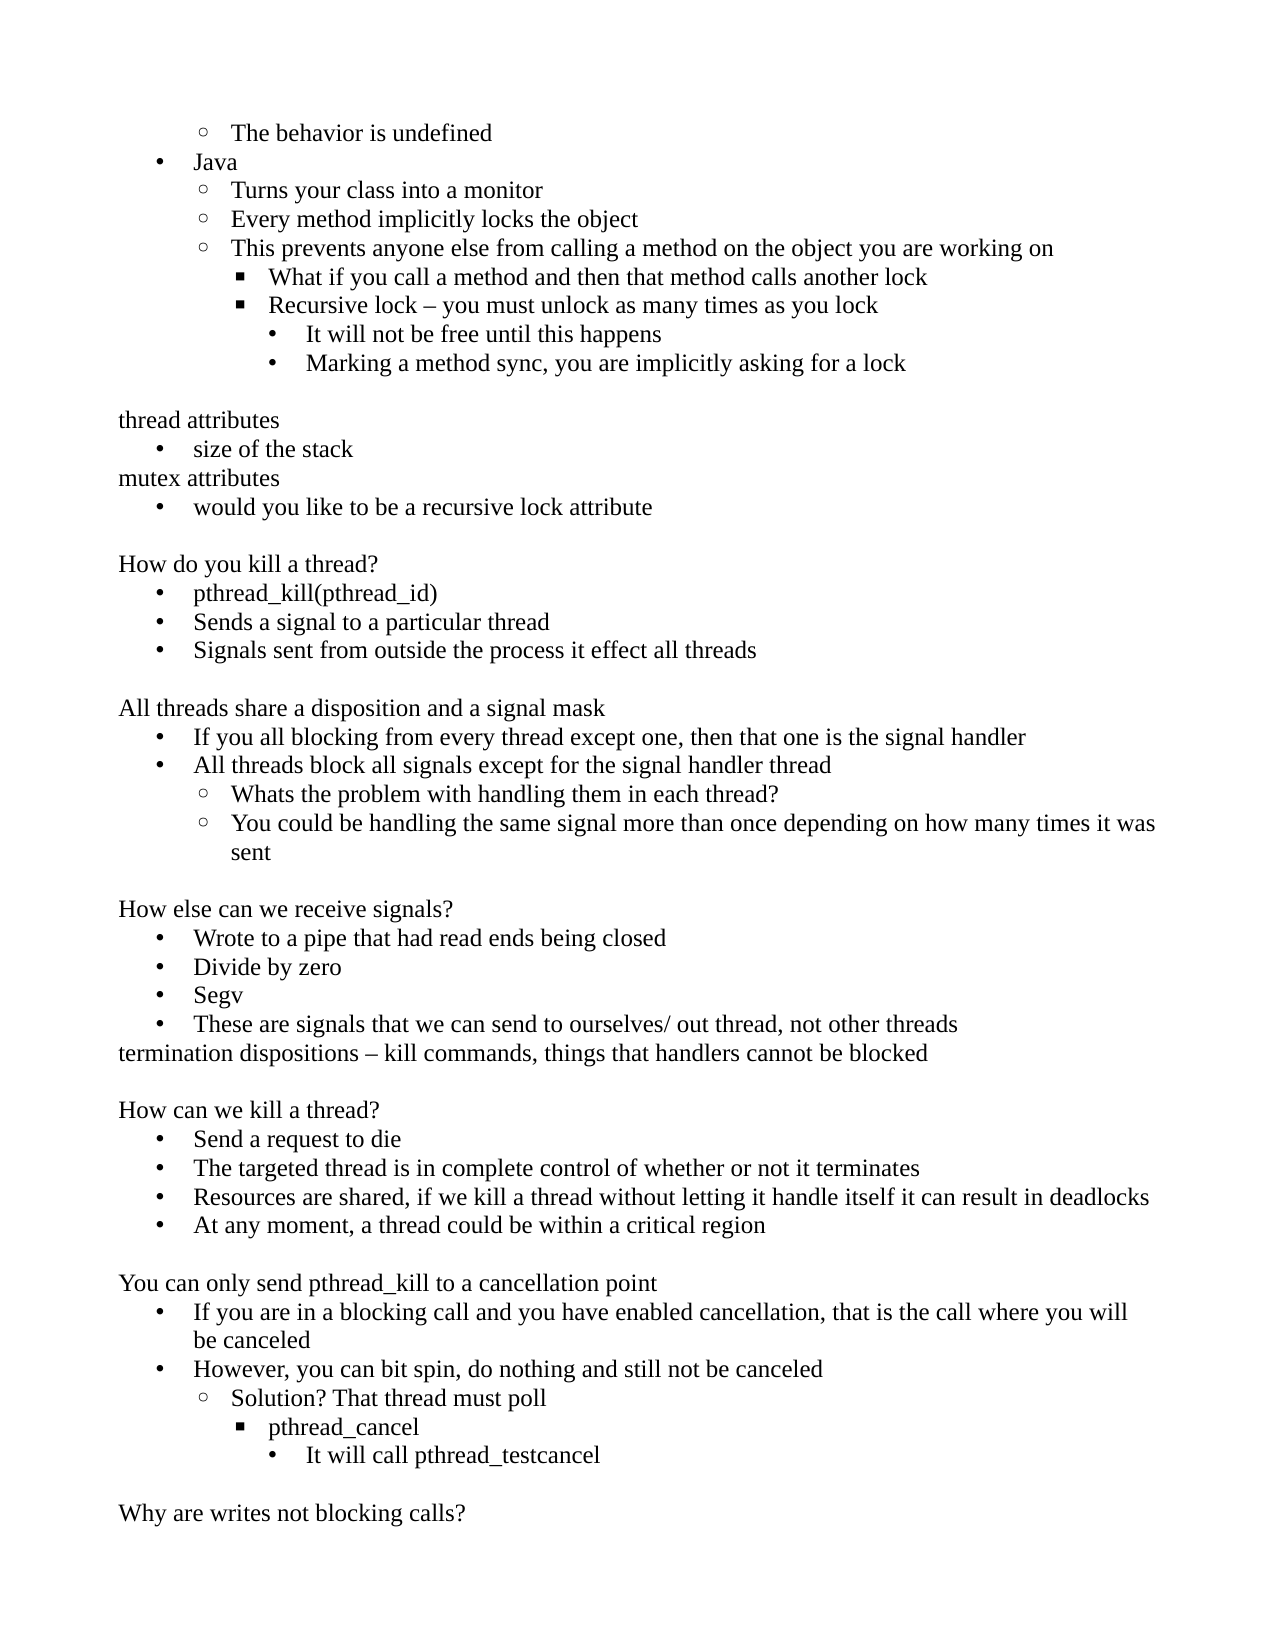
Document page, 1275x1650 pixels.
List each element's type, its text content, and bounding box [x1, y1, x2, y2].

list Resources are shared, if we kill a thread without letting it handle itself it can result in deadlocks [156, 1182, 1157, 1211]
list Wrote to a pipe that had read ends being closed [156, 923, 1157, 952]
list If you are in a blocking call and you have enabled cancellation, that is the call where you will be canceled [156, 1297, 1157, 1354]
text You can only send pthread_kill to a cancellation point [118, 1268, 1157, 1297]
list Turns your class into a monitor [193, 176, 1157, 204]
text termination dispositions – kill commands, things that handlers cannot be blocked [118, 1038, 1157, 1067]
list Solution? That thread must poll [193, 1383, 1157, 1412]
list Signals sent from outside the process it effect all threads [156, 636, 1157, 664]
list All threads block all signals except for the signal handler thread [156, 751, 1157, 779]
list It will not be free until this happens [268, 319, 1157, 348]
list At any moment, a thread could be within a critical region [156, 1211, 1157, 1239]
text How can we kill a thread? [118, 1096, 1157, 1124]
text How do you kill a thread? [118, 549, 1157, 578]
list It will call pthread_testcancel [268, 1441, 1157, 1469]
list Sends a signal to a particular thread [156, 607, 1157, 636]
list Send a request to die [156, 1124, 1157, 1153]
list Recursive lock – you must unlock as many times as you lock [231, 291, 1157, 319]
list Every method implicitly locks the object [193, 204, 1157, 233]
list Divide by zero [156, 952, 1157, 981]
list Java [156, 147, 1157, 176]
list Segv [156, 981, 1157, 1009]
list pthread_kill(pthread_id) [156, 578, 1157, 607]
text thread attributes [118, 406, 1157, 434]
text Why are writes not blocking calls? [118, 1498, 1157, 1527]
list Whats the problem with handling them in each thread? [193, 779, 1157, 808]
list However, you can bit spin, do nothing and still not be canceled [156, 1354, 1157, 1383]
list Marking a method sync, you are implicitly asking for a lock [268, 348, 1157, 377]
list would you like to be a recursive lock attribute [156, 492, 1157, 521]
list size of the stack [156, 434, 1157, 463]
text All threads share a disposition and a signal mask [118, 693, 1157, 722]
list The targeted thread is in complete control of whether or not it terminates [156, 1153, 1157, 1182]
text How else can we receive signals? [118, 894, 1157, 923]
list If you all blocking from every thread except one, then that one is the signal handler [156, 722, 1157, 751]
list You could be handling the same signal more than once depending on how many times it was sent [193, 808, 1157, 866]
list These are signals that we can send to ourselves/ out thread, not other threads [156, 1009, 1157, 1038]
text mutex attributes [118, 463, 1157, 492]
list This prevents anyone else from calling a method on the object you are working on [193, 233, 1157, 262]
list The behavior is undefined [193, 118, 1157, 147]
list What if you call a method and then that method calls another lock [231, 262, 1157, 291]
list pthread_cancel [231, 1412, 1157, 1441]
